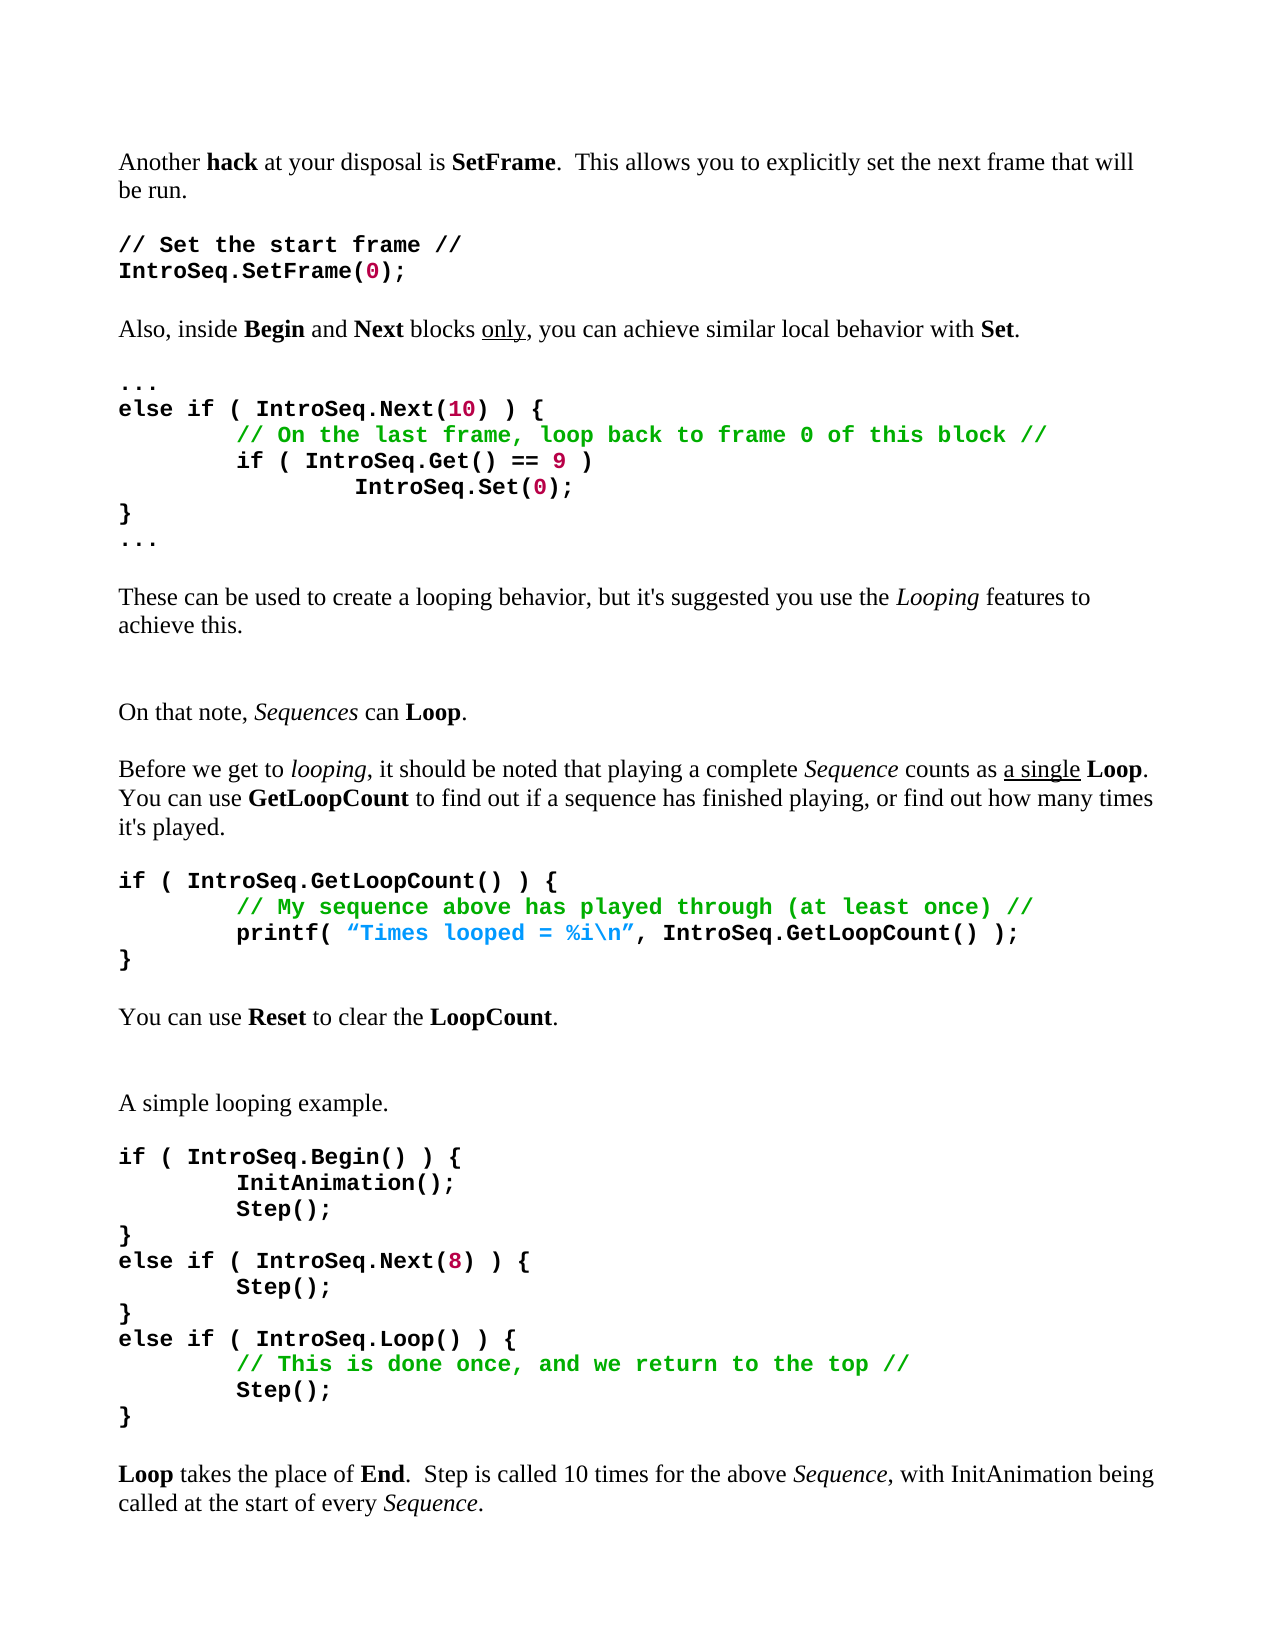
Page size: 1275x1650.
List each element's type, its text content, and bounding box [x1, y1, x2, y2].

text } [118, 501, 1157, 527]
text Step(); [118, 1379, 1157, 1405]
text else if ( IntroSeq.Next(10) ) { [118, 397, 1157, 423]
text You can use Reset to clear the LoopCount. [118, 1002, 1157, 1030]
text Also, inside Begin and Next blocks only, you can achieve similar local behavior with Set. [118, 314, 1157, 342]
text IntroSeq.Set(0); [118, 475, 1157, 501]
text // This is done once, and we return to the top // [118, 1353, 1157, 1379]
text else if ( IntroSeq.Loop() ) { [118, 1327, 1157, 1353]
text A simple looping example. [118, 1088, 1157, 1117]
text // My sequence above has played through (at least once) // [118, 895, 1157, 921]
text } [118, 1223, 1157, 1249]
text These can be used to create a looping behavior, but it's suggested you use the Looping features to achieve this. [118, 582, 1157, 639]
text // On the last frame, loop back to frame 0 of this block // [118, 423, 1157, 449]
text // Set the start frame // [118, 233, 1157, 259]
text Loop takes the place of End. Step is called 10 times for the above Sequence, with InitAnimation being called at the start of every Sequence. [118, 1459, 1157, 1517]
text Step(); [118, 1275, 1157, 1301]
text IntroSeq.SetFrame(0); [118, 259, 1157, 285]
text if ( IntroSeq.Get() == 9 ) [118, 449, 1157, 475]
text Before we get to looping, it should be noted that playing a complete Sequence counts as a single Loop. You can use GetLoopCount to find out if a sequence has finished playing, or find out how many times it's played. [118, 754, 1157, 840]
text InitAnimation(); [118, 1171, 1157, 1197]
text ... [118, 371, 1157, 397]
text if ( IntroSeq.Begin() ) { [118, 1145, 1157, 1171]
text ... [118, 527, 1157, 553]
text printf( “Times looped = %i\n”, IntroSeq.GetLoopCount() ); [118, 921, 1157, 947]
text } [118, 947, 1157, 973]
text Step(); [118, 1197, 1157, 1223]
text On that note, Sequences can Loop. [118, 697, 1157, 725]
text else if ( IntroSeq.Next(8) ) { [118, 1249, 1157, 1275]
text Another hack at your disposal is SetFrame. This allows you to explicitly set the next frame that will be run. [118, 147, 1157, 204]
text } [118, 1301, 1157, 1327]
text } [118, 1405, 1157, 1431]
text if ( IntroSeq.GetLoopCount() ) { [118, 869, 1157, 895]
